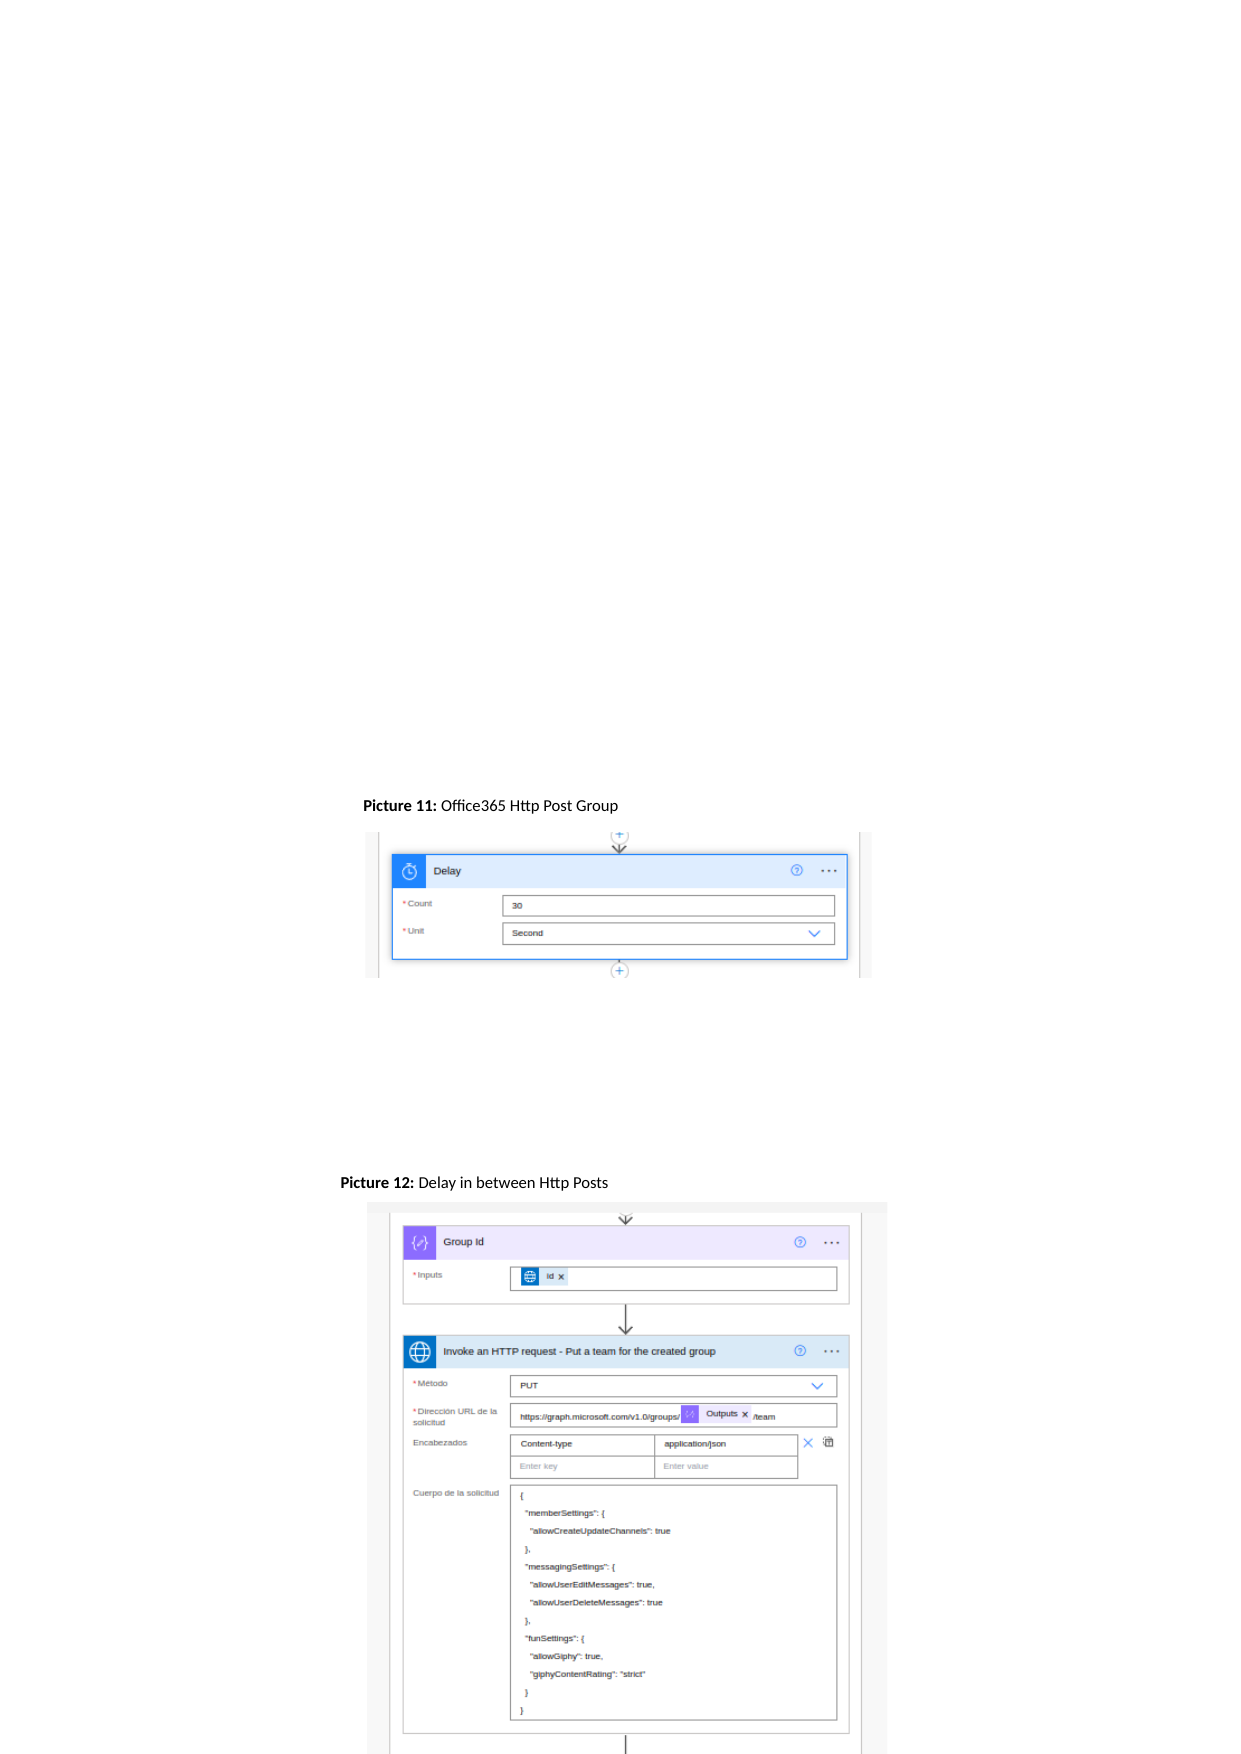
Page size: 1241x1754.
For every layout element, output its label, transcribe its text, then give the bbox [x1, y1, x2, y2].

picture [367, 1202, 764, 1754]
text Picture 11: Office365 Http Post Group [118, 796, 1122, 816]
text Picture 12: Delay in between Http Posts [118, 1172, 1122, 1193]
picture [365, 832, 742, 978]
